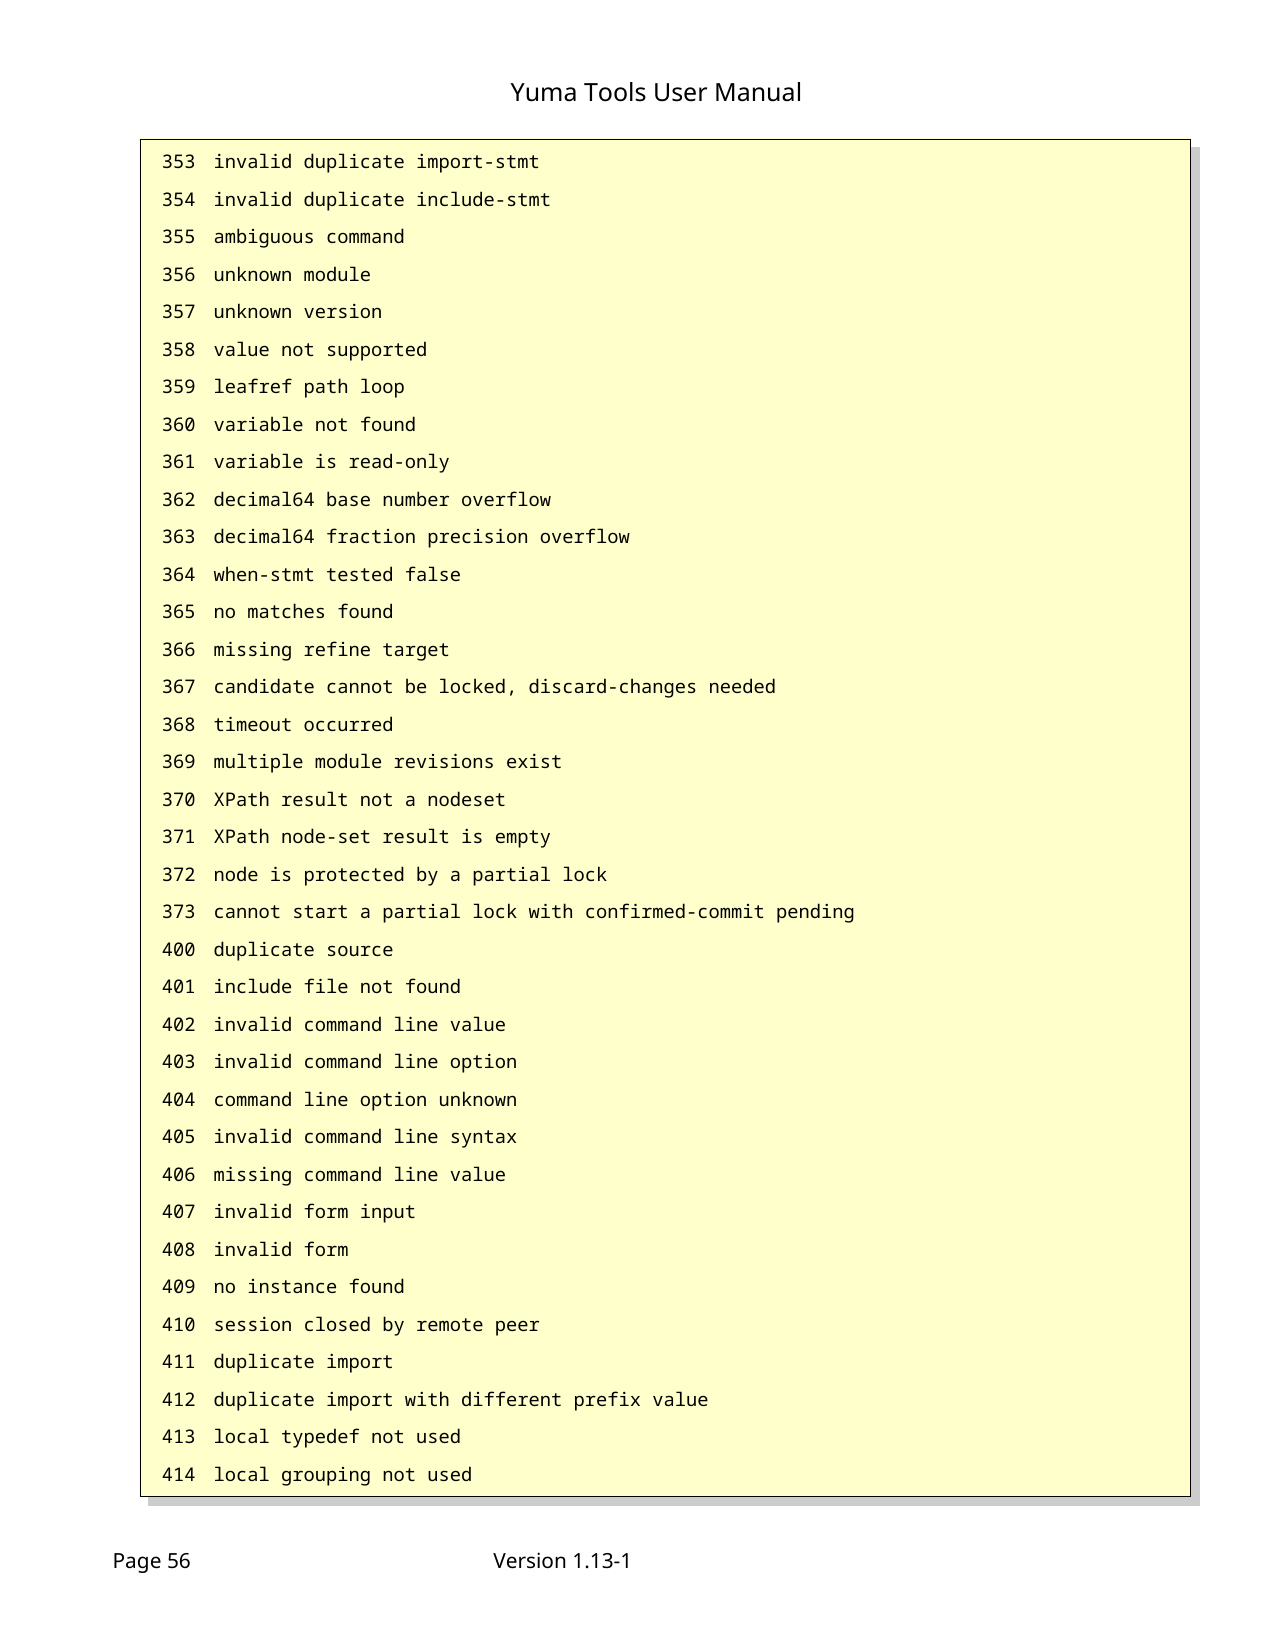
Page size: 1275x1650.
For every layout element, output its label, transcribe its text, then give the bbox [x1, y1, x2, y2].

text 365 no matches found [141, 588, 1190, 624]
text 412 duplicate import with different prefix value [141, 1376, 1190, 1412]
text 373 cannot start a partial lock with confirmed-commit pending [141, 888, 1190, 924]
text 403 invalid command line option [141, 1038, 1190, 1074]
text 356 unknown module [141, 251, 1190, 287]
text 358 value not supported [141, 326, 1190, 362]
text 369 multiple module revisions exist [141, 738, 1190, 774]
text 401 include file not found [141, 963, 1190, 999]
text 372 node is protected by a partial lock [141, 851, 1190, 887]
text 406 missing command line value [141, 1151, 1190, 1187]
text 370 XPath result not a nodeset [141, 776, 1190, 812]
text 355 ambiguous command [141, 213, 1190, 249]
text 367 candidate cannot be locked, discard-changes needed [141, 663, 1190, 699]
text 404 command line option unknown [141, 1076, 1190, 1112]
text 366 missing refine target [141, 626, 1190, 662]
text 408 invalid form [141, 1226, 1190, 1262]
text 363 decimal64 fraction precision overflow [141, 513, 1190, 549]
text 359 leafref path loop [141, 363, 1190, 399]
text 362 decimal64 base number overflow [141, 476, 1190, 512]
text 409 no instance found [141, 1263, 1190, 1299]
text 371 XPath node-set result is empty [141, 813, 1190, 849]
text 410 session closed by remote peer [141, 1301, 1190, 1337]
text 361 variable is read-only [141, 438, 1190, 474]
text 354 invalid duplicate include-stmt [141, 176, 1190, 212]
text 413 local typedef not used [141, 1413, 1190, 1449]
text 357 unknown version [141, 288, 1190, 324]
text 407 invalid form input [141, 1188, 1190, 1224]
text 400 duplicate source [141, 926, 1190, 962]
text 364 when-stmt tested false [141, 551, 1190, 587]
text 405 invalid command line syntax [141, 1113, 1190, 1149]
text 360 variable not found [141, 401, 1190, 437]
text 368 timeout occurred [141, 701, 1190, 737]
text 414 local grouping not used [141, 1451, 1190, 1496]
text 353 invalid duplicate import-stmt [141, 140, 1190, 174]
text 402 invalid command line value [141, 1001, 1190, 1037]
text 411 duplicate import [141, 1338, 1190, 1374]
